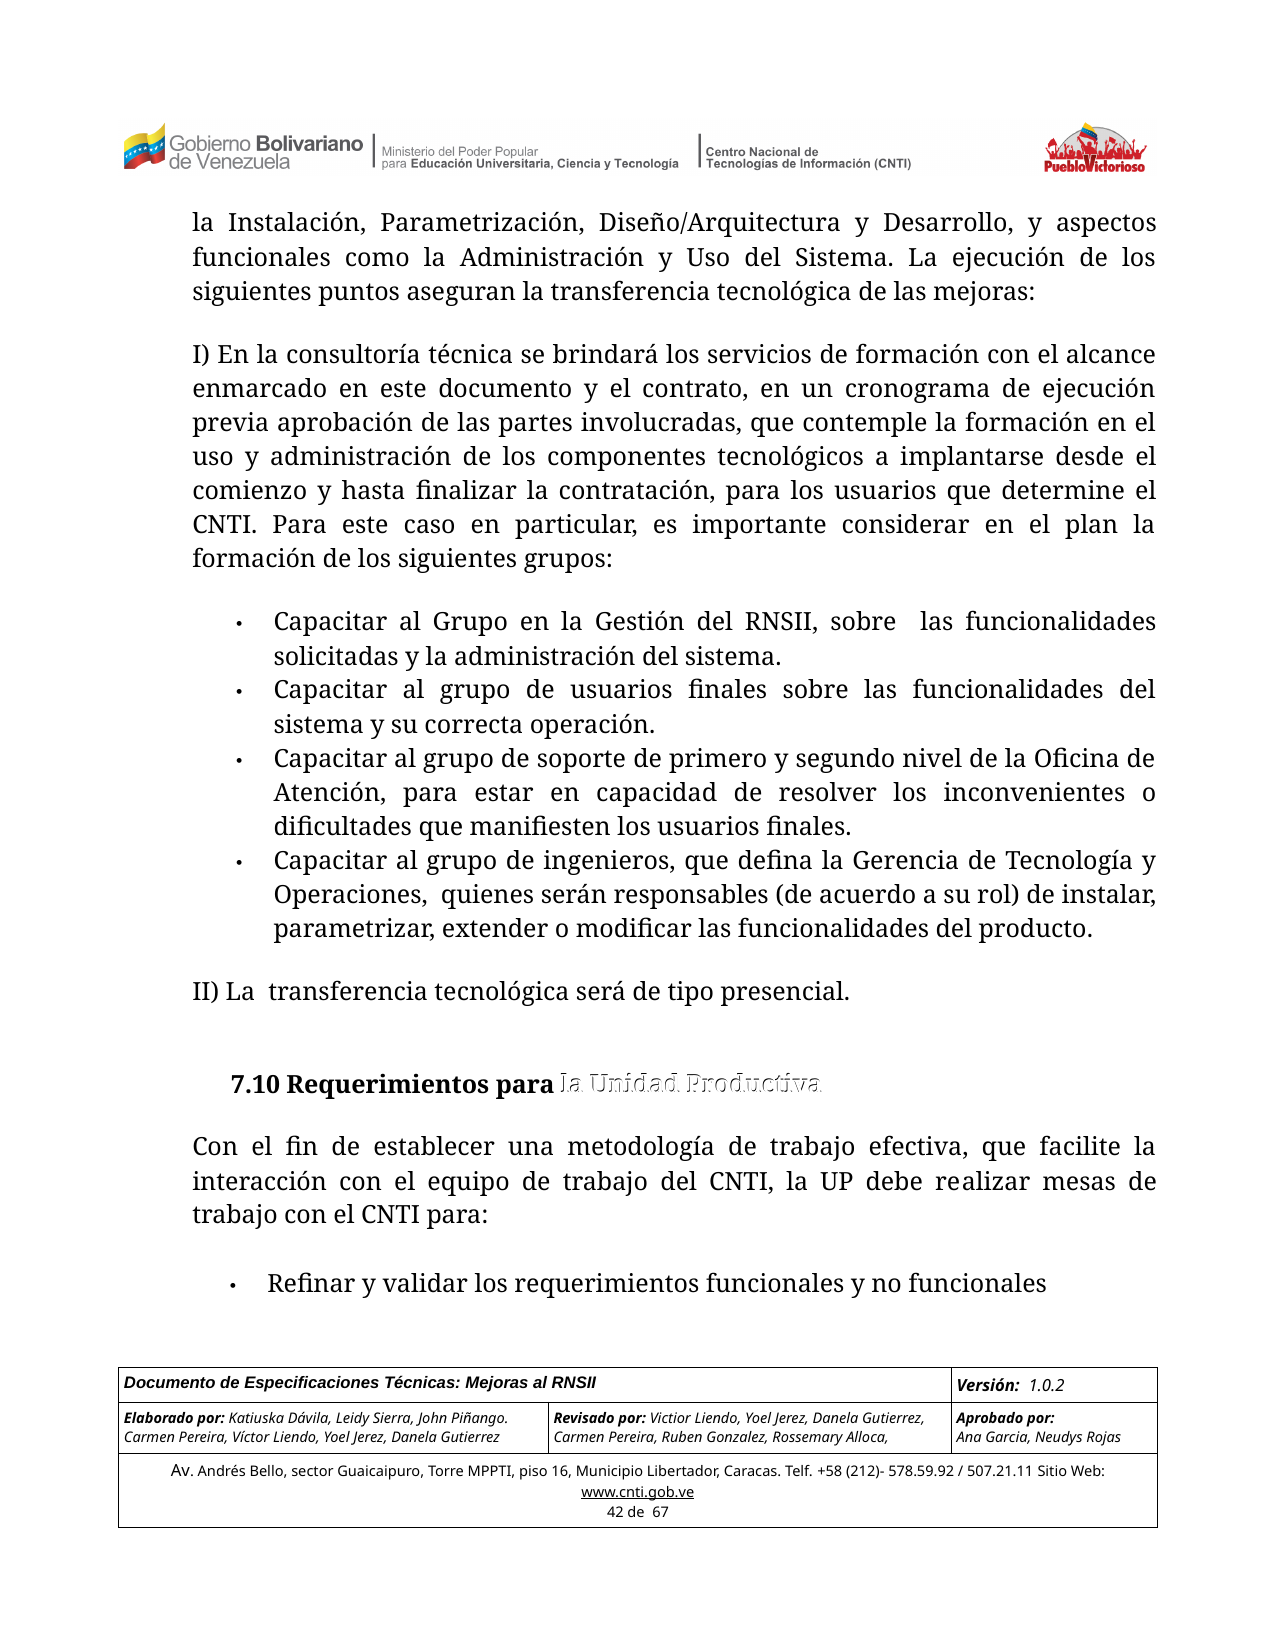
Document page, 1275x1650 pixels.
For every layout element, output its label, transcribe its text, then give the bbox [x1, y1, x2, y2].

text Con el fin de establecer una metodología de trabajo efectiva, que facilite la interacción con el equipo de trabajo del CNTI, la UP debe realizar mesas de trabajo con el CNTI para: [192, 1129, 1157, 1231]
list Capacitar al Grupo en la Gestión del RNSII, sobre las funcionalidades solicitadas y la administración del sistema. [236, 604, 1157, 672]
text la Instalación, Parametrización, Diseño/Arquitectura y Desarrollo, y aspectos funcionales como la Administración y Uso del Sistema. La ejecución de los siguientes puntos aseguran la transferencia tecnológica de las mejoras: [192, 205, 1157, 307]
list Capacitar al grupo de usuarios finales sobre las funcionalidades del sistema y su correcta operación. [236, 672, 1157, 740]
list Capacitar al grupo de soporte de primero y segundo nivel de la Oficina de Atención, para estar en capacidad de resolver los inconvenientes o dificultades que manifiesten los usuarios finales. [236, 740, 1157, 842]
text I) En la consultoría técnica se brindará los servicios de formación con el alcance enmarcado en este documento y el contrato, en un cronograma de ejecución previa aprobación de las partes involucradas, que contemple la formación en el uso y administración de los componentes tecnológicos a implantarse desde el comienzo y hasta finalizar la contratación, para los usuarios que determine el CNTI. Para este caso en particular, es importante considerar en el plan la formación de los siguientes grupos: [192, 336, 1157, 575]
picture [118, 118, 1157, 176]
list 7.10 Requerimientos para la Unidad Productiva [193, 1066, 1157, 1100]
list Capacitar al grupo de ingenieros, que defina la Gerencia de Tecnología y Operaciones, quienes serán responsables (de acuerdo a su rol) de instalar, parametrizar, extender o modificar las funcionalidades del producto. [236, 842, 1157, 945]
text II) La transferencia tecnológica será de tipo presencial. [192, 974, 1157, 1008]
list Refinar y validar los requerimientos funcionales y no funcionales [229, 1265, 1157, 1299]
